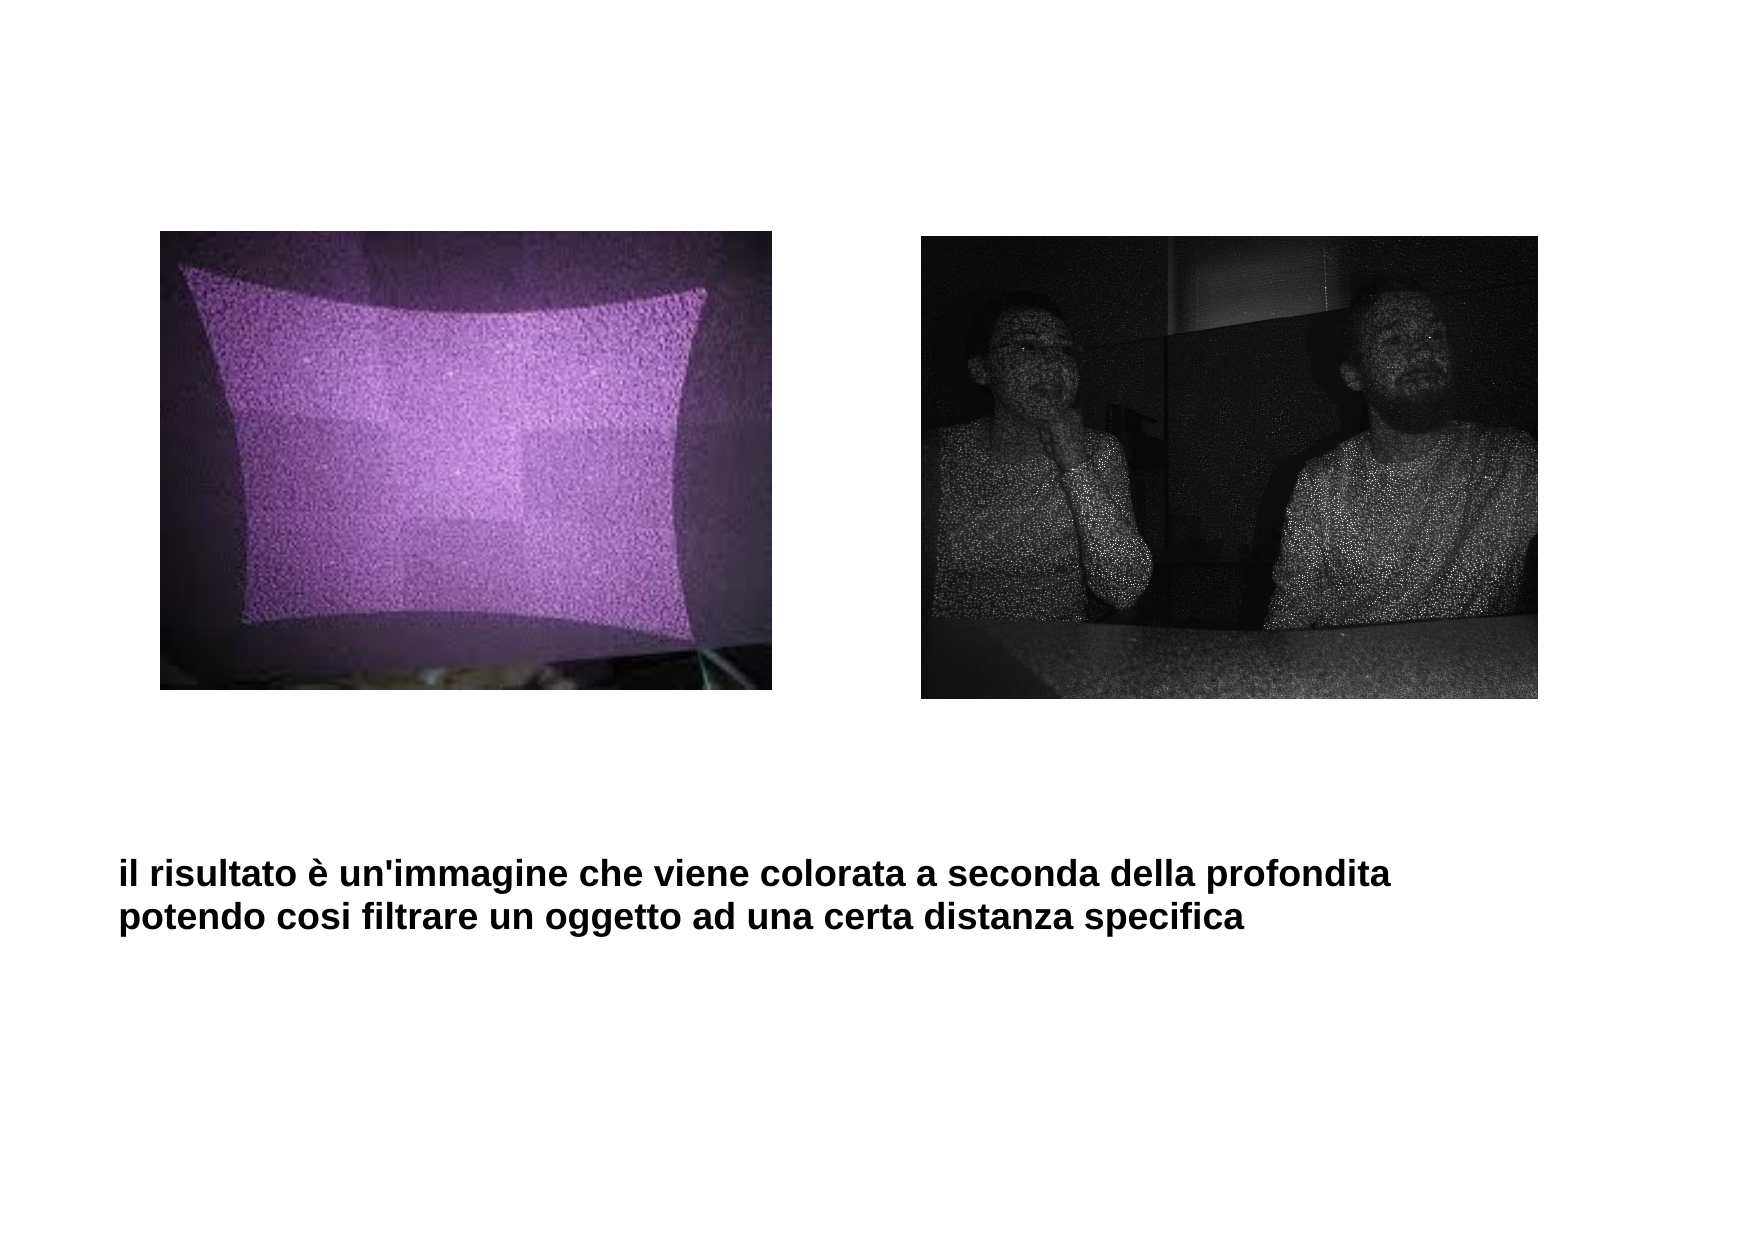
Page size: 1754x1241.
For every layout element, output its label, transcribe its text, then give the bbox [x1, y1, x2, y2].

text il risultato è un'immagine che viene colorata a seconda della profondita [118, 851, 1636, 894]
text potendo cosi filtrare un oggetto ad una certa distanza specifica [118, 894, 1636, 937]
picture [921, 236, 1538, 699]
picture [160, 231, 772, 690]
